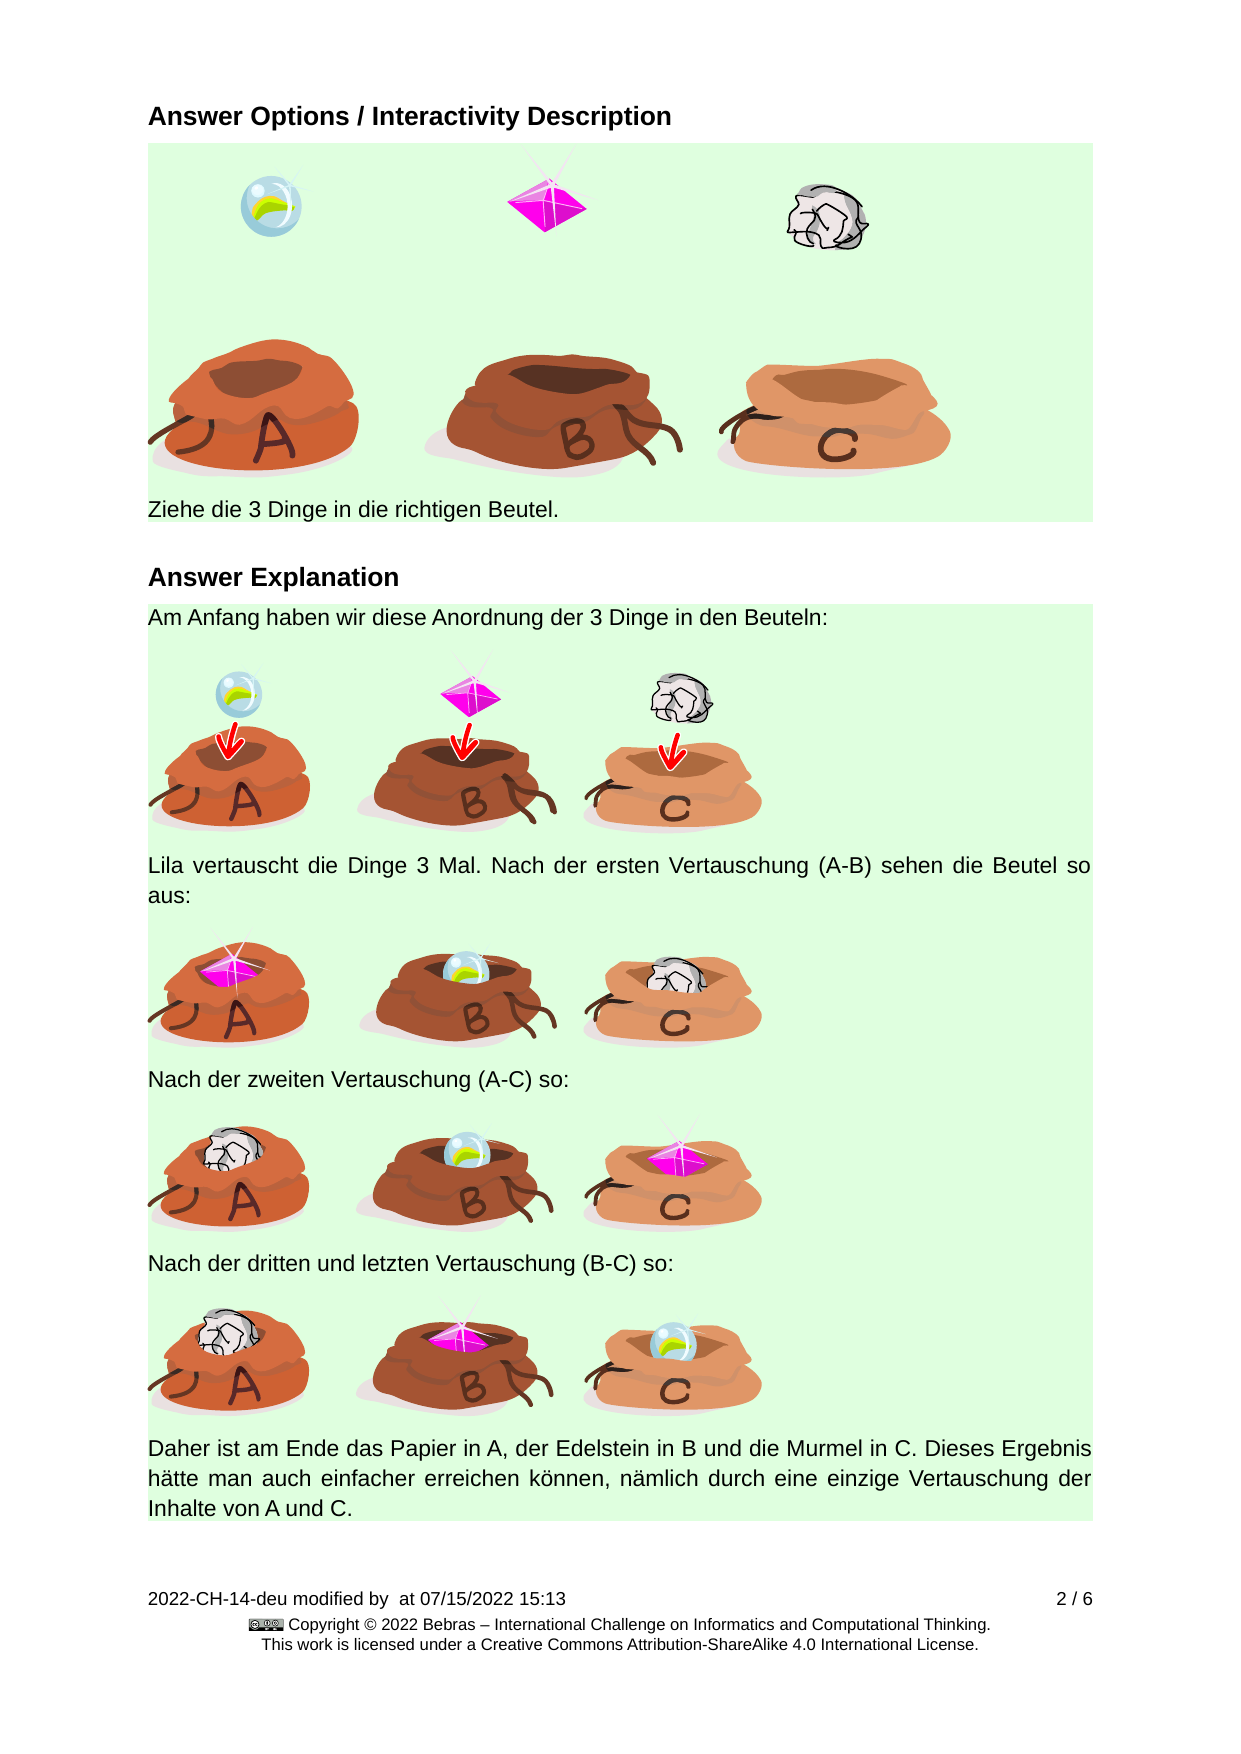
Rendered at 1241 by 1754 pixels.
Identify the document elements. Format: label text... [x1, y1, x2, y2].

text Am Anfang haben wir diese Anordnung der 3 Dinge in den Beuteln: [148, 604, 1093, 631]
text Lila vertauscht die Dinge 3 Mal. Nach der ersten Vertauschung (A-B) sehen die Beutel so aus: [148, 852, 1093, 908]
text Nach der dritten und letzten Vertauschung (B-C) so: [148, 1250, 1093, 1277]
text Nach der zweiten Vertauschung (A-C) so: [148, 1066, 1093, 1092]
subtitle Answer Options / Interactivity Description [148, 100, 1093, 131]
subtitle Answer Explanation [148, 562, 1093, 592]
text Ziehe die 3 Dinge in die richtigen Beutel. [148, 496, 1093, 522]
text Daher ist am Ende das Papier in A, der Edelstein in B und die Murmel in C. Dieses Ergebnis hätte man auch einfacher erreichen können, nämlich durch eine einzige Vertauschung der Inhalte von A und C. [148, 1434, 1093, 1521]
